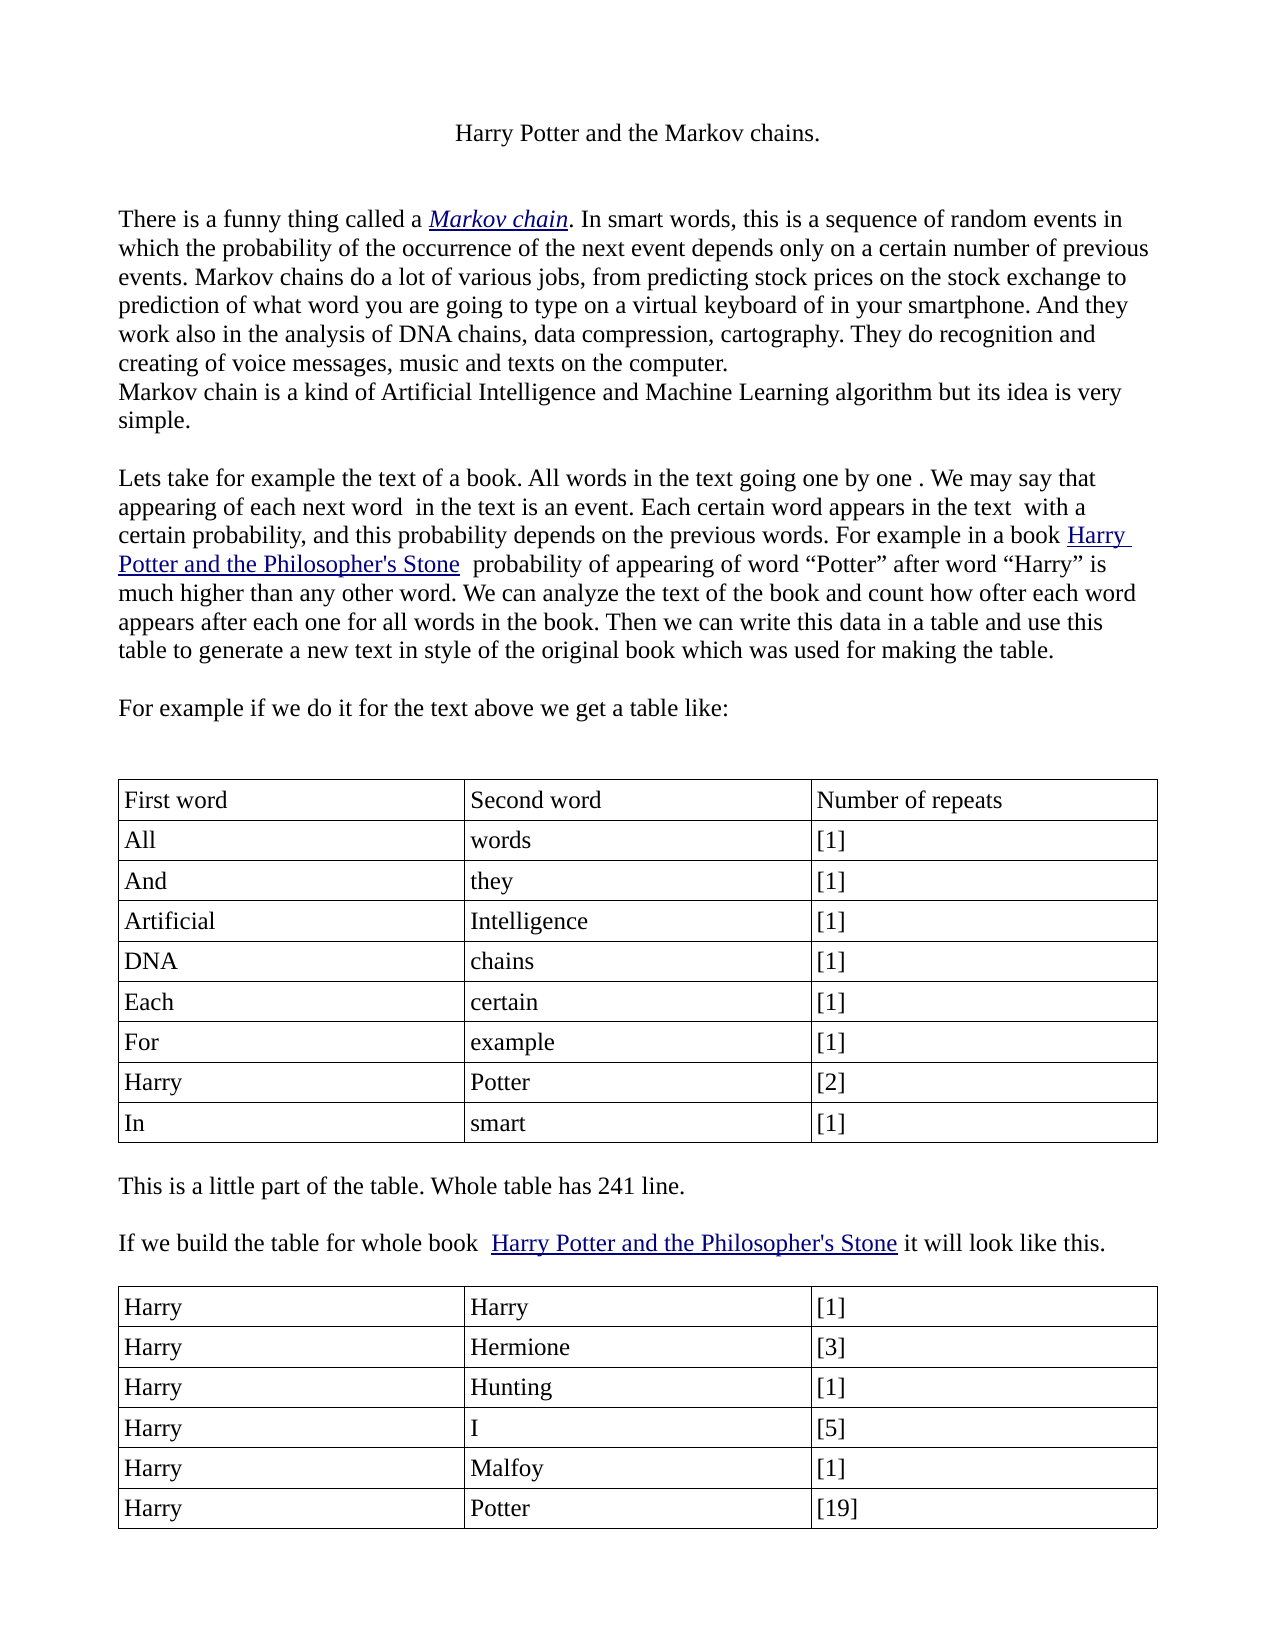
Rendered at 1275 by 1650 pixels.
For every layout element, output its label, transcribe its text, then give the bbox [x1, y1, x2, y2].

table_cell Artificial [119, 901, 464, 941]
table_cell For [119, 1022, 464, 1062]
table_cell example [465, 1022, 811, 1062]
table_cell smart [465, 1103, 811, 1142]
text There is a funny thing called a Markov chain. In smart words, this is a sequence of random events in which the probability of the occurrence of the next event depends only on a certain number of previous events. Markov chains do a lot of various jobs, from predicting stock prices on the stock exchange to prediction of what word you are going to type on a virtual keyboard of in your smartphone. And they work also in the analysis of DNA chains, data compression, cartography. They do recognition and creating of voice messages, music and texts on the computer. [118, 204, 1157, 377]
text Harry Potter and the Markov chains. [118, 118, 1157, 147]
table_cell words [465, 821, 811, 860]
table_cell All [119, 821, 464, 860]
table_cell chains [465, 942, 811, 981]
table_cell [19] [812, 1489, 1157, 1528]
table_cell [2] [812, 1063, 1157, 1102]
table_cell And [119, 861, 464, 900]
table_cell [3] [812, 1327, 1157, 1367]
table_cell Intelligence [465, 901, 811, 941]
table_header Harry [119, 1287, 464, 1326]
table_cell [1] [812, 1022, 1157, 1062]
table_cell [1] [812, 982, 1157, 1021]
table_cell Potter [465, 1489, 811, 1528]
table_cell Harry [119, 1489, 464, 1528]
table_cell Potter [465, 1063, 811, 1102]
table_cell Harry [119, 1448, 464, 1488]
table_cell Hermione [465, 1327, 811, 1367]
table_cell Malfoy [465, 1448, 811, 1488]
table_cell In [119, 1103, 464, 1142]
text For example if we do it for the text above we get a table like: [118, 693, 1157, 722]
text Markov chain is a kind of Artificial Intelligence and Machine Learning algorithm but its idea is very simple. [118, 377, 1157, 434]
text This is a little part of the table. Whole table has 241 line. [118, 1171, 1157, 1200]
table_header [1] [812, 1287, 1157, 1326]
table_cell they [465, 861, 811, 900]
table_cell Harry [119, 1327, 464, 1367]
table_cell [1] [812, 861, 1157, 900]
table_cell Harry [119, 1408, 464, 1447]
table_header Harry [465, 1287, 811, 1326]
table_cell Each [119, 982, 464, 1021]
table_cell certain [465, 982, 811, 1021]
table_cell Hunting [465, 1368, 811, 1407]
table_cell [1] [812, 821, 1157, 860]
table_header Second word [465, 780, 811, 820]
table_cell [1] [812, 942, 1157, 981]
table_cell [1] [812, 1368, 1157, 1407]
text If we build the table for whole book Harry Potter and the Philosopher's Stone it will look like this. [118, 1228, 1157, 1257]
table_header Number of repeats [812, 780, 1157, 820]
table_cell [1] [812, 1448, 1157, 1488]
table_cell Harry [119, 1368, 464, 1407]
table_header First word [119, 780, 464, 820]
table_cell Harry [119, 1063, 464, 1102]
table_cell [1] [812, 1103, 1157, 1142]
table_cell [5] [812, 1408, 1157, 1447]
text Lets take for example the text of a book. All words in the text going one by one . We may say that appearing of each next word in the text is an event. Each certain word appears in the text with a certain probability, and this probability depends on the previous words. For example in a book Harry Potter and the Philosopher's Stone probability of appearing of word “Potter” after word “Harry” is much higher than any other word. We can analyze the text of the book and count how ofter each word appears after each one for all words in the book. Then we can write this data in a table and use this table to generate a new text in style of the original book which was used for making the table. [118, 463, 1157, 664]
table_cell [1] [812, 901, 1157, 941]
table_cell I [465, 1408, 811, 1447]
table_cell DNA [119, 942, 464, 981]
